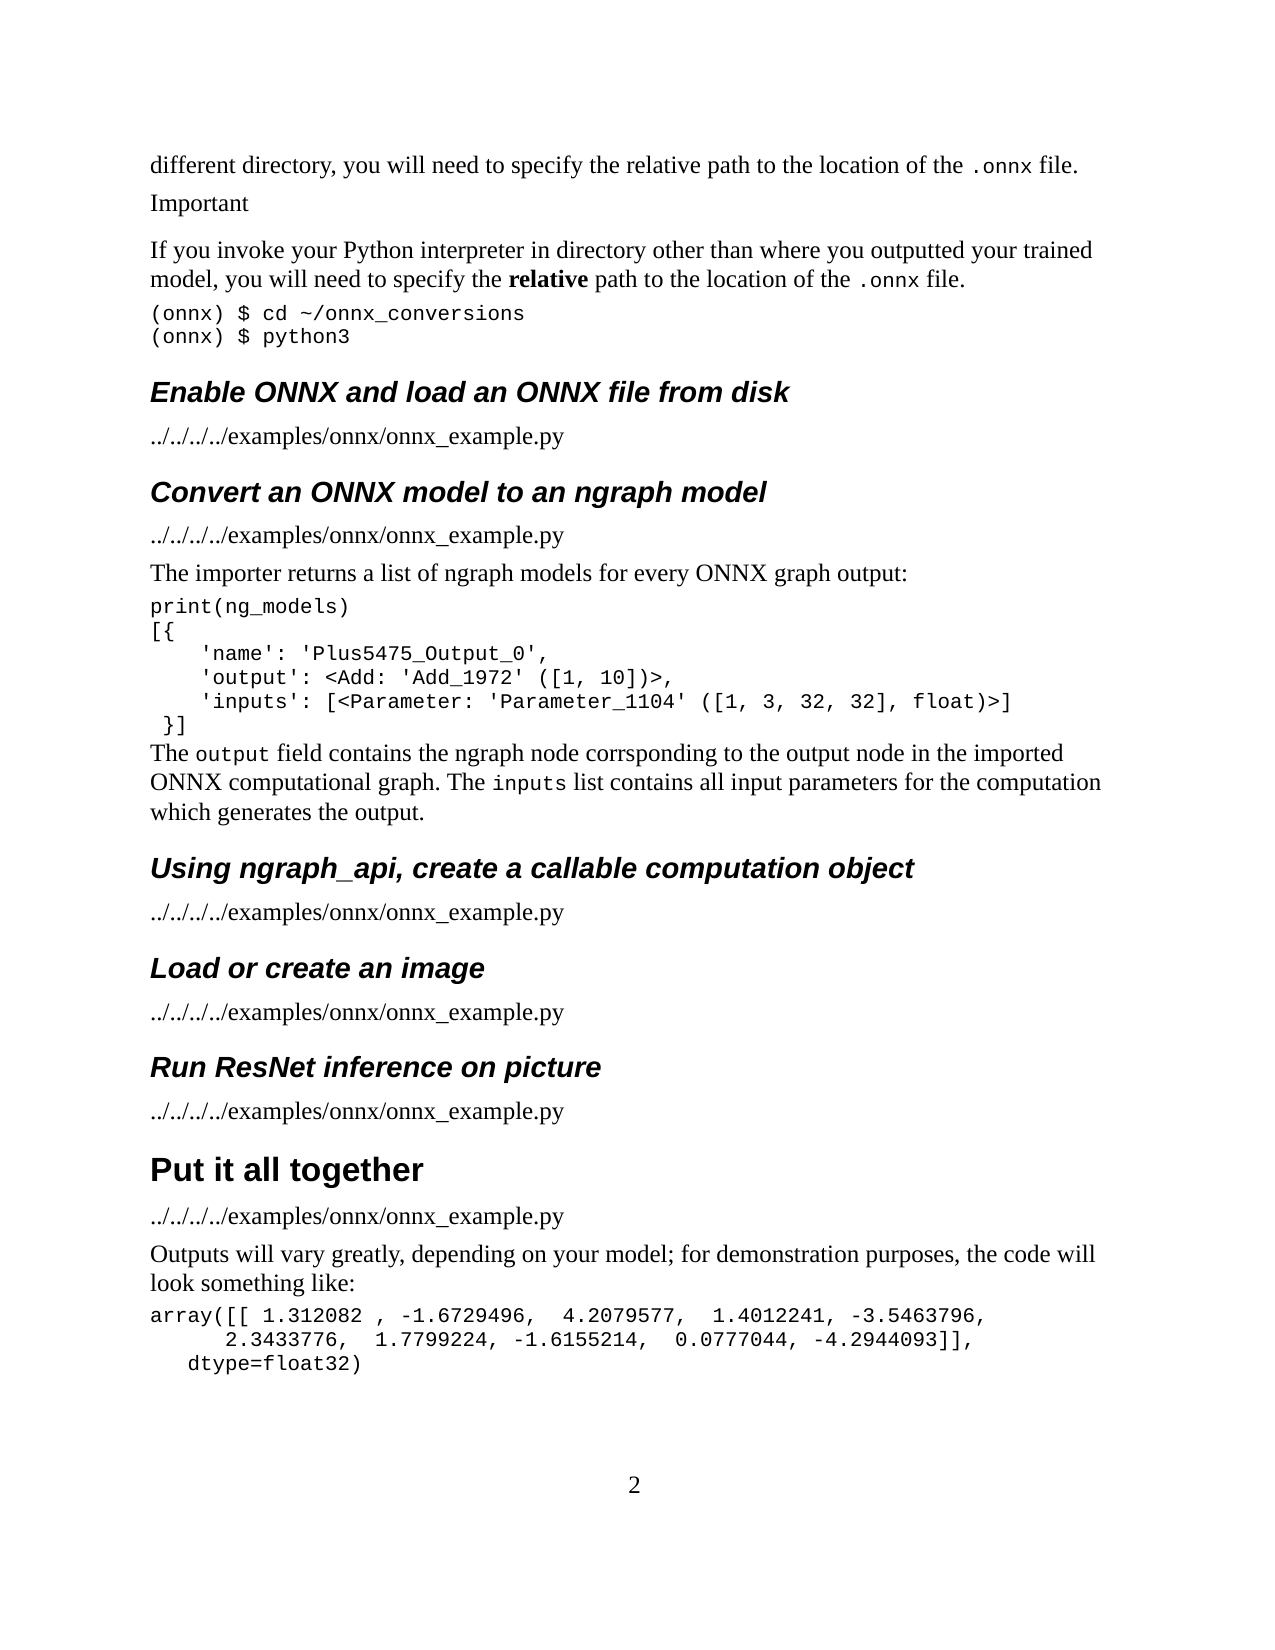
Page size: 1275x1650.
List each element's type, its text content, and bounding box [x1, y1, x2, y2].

text Outputs will vary greatly, depending on your model; for demonstration purposes, the code will look something like: [150, 1239, 1125, 1297]
text ../../../../examples/onnx/onnx_example.py [150, 897, 1125, 926]
text 2.3433776, 1.7799224, -1.6155214, 0.0777044, -4.2944093]], [150, 1329, 1125, 1353]
text ../../../../examples/onnx/onnx_example.py [150, 1201, 1125, 1230]
text print(ng_models) [150, 596, 1125, 620]
text }] [150, 714, 1125, 738]
subtitle Put it all together [150, 1150, 1125, 1189]
subtitle Using ngraph_api, create a callable computation object [150, 851, 1125, 884]
subtitle Run ResNet inference on picture [150, 1050, 1125, 1084]
subtitle Load or create an image [150, 951, 1125, 984]
text The output field contains the ngraph node corrsponding to the output node in the imported ONNX computational graph. The inputs list contains all input parameters for the computation which generates the output. [150, 738, 1125, 826]
text 'inputs': [<Parameter: 'Parameter_1104' ([1, 3, 32, 32], float)>] [150, 691, 1125, 714]
text [{ [150, 620, 1125, 643]
text different directory, you will need to specify the relative path to the location of the .onnx file. [150, 150, 1125, 179]
text ../../../../examples/onnx/onnx_example.py [150, 1096, 1125, 1125]
text If you invoke your Python interpreter in directory other than where you outputted your trained model, you will need to specify the relative path to the location of the .onnx file. [150, 235, 1125, 293]
text The importer returns a list of ngraph models for every ONNX graph output: [150, 558, 1125, 587]
text (onnx) $ python3 [150, 326, 1125, 350]
subtitle Enable ONNX and load an ONNX file from disk [150, 375, 1125, 408]
text array([[ 1.312082 , -1.6729496, 4.2079577, 1.4012241, -3.5463796, [150, 1306, 1125, 1329]
text (onnx) $ cd ~/onnx_conversions [150, 302, 1125, 326]
text 'output': <Add: 'Add_1972' ([1, 10])>, [150, 667, 1125, 691]
text ../../../../examples/onnx/onnx_example.py [150, 421, 1125, 449]
text 'name': 'Plus5475_Output_0', [150, 643, 1125, 667]
subtitle Convert an ONNX model to an ngraph model [150, 474, 1125, 508]
text Important [150, 188, 1125, 217]
text dtype=float32) [150, 1353, 1125, 1376]
text ../../../../examples/onnx/onnx_example.py [150, 521, 1125, 549]
text ../../../../examples/onnx/onnx_example.py [150, 997, 1125, 1025]
